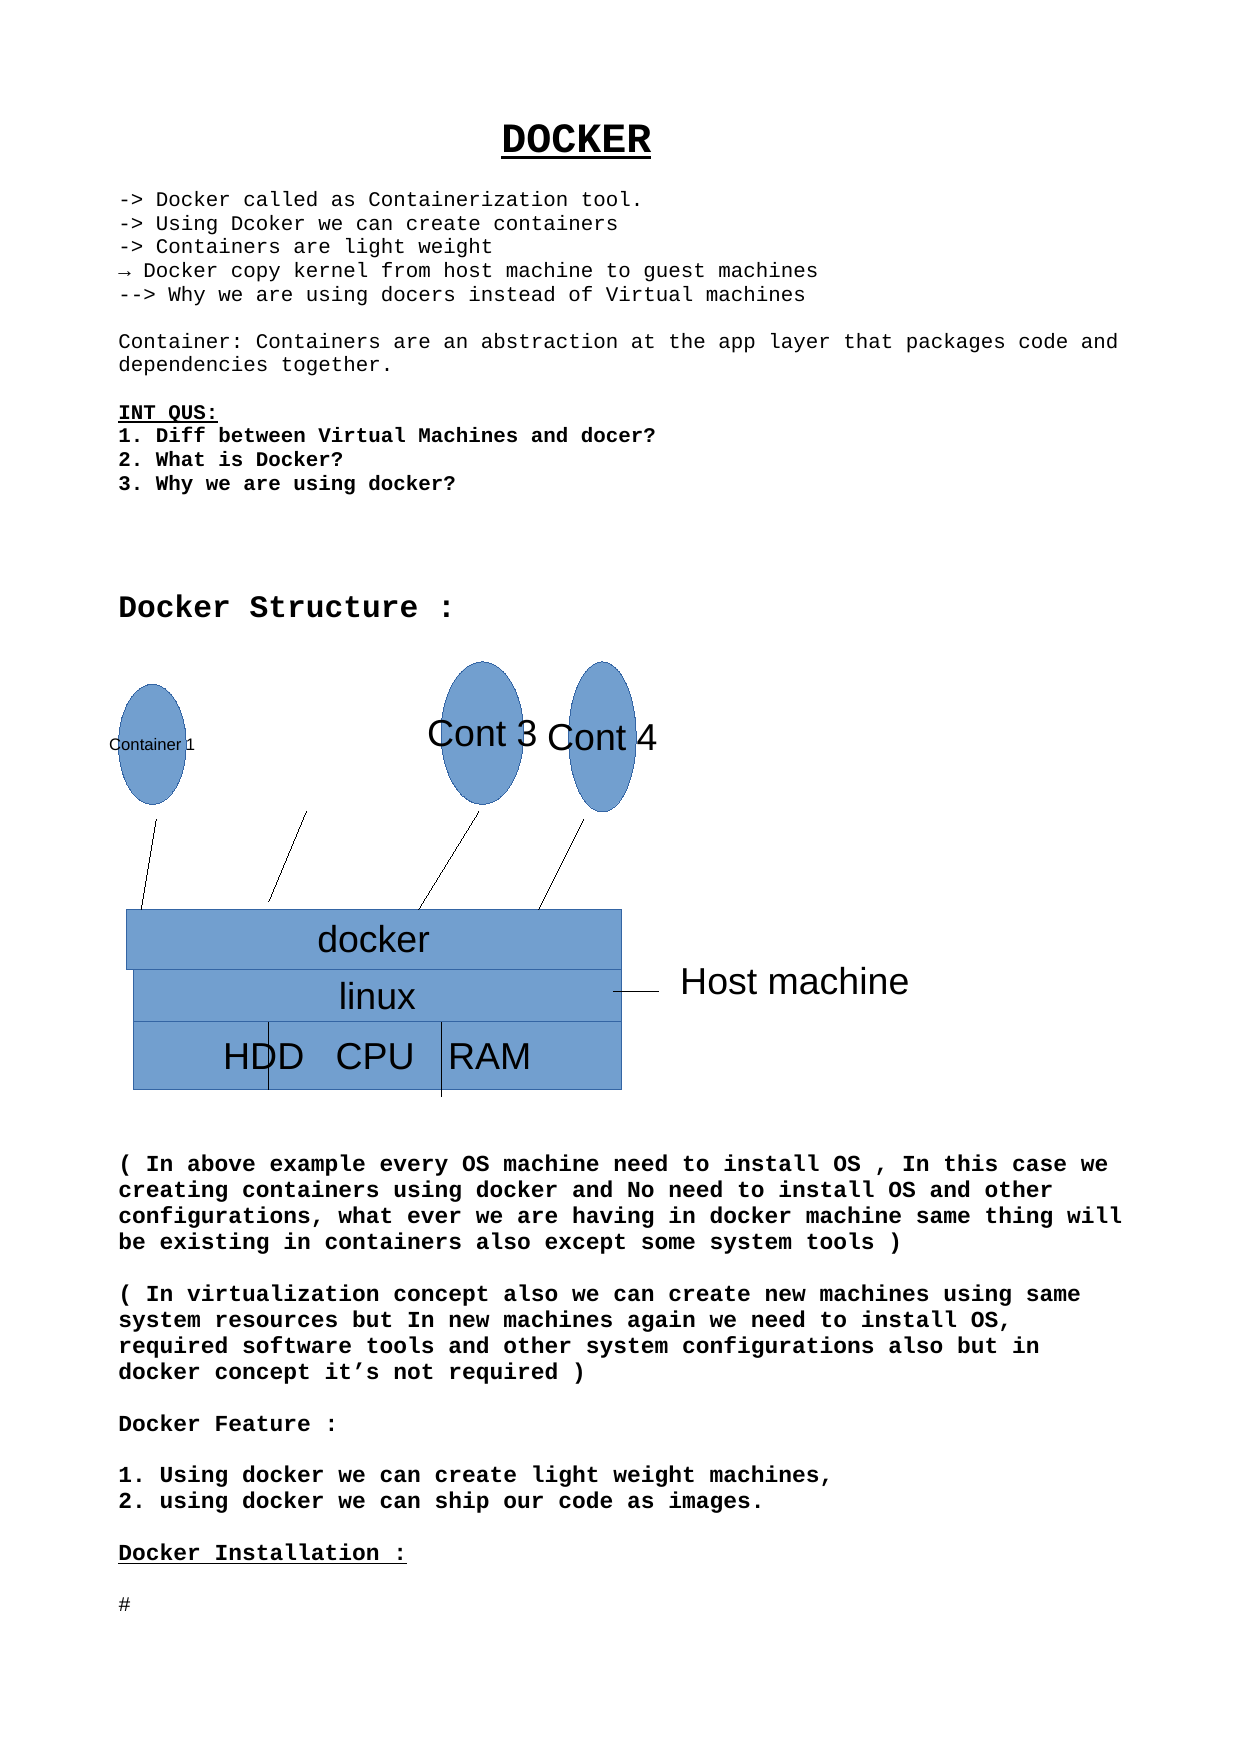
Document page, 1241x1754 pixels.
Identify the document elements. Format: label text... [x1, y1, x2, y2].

text DOCKER [118, 118, 1122, 165]
text -> Using Dcoker we can create containers [118, 213, 1122, 236]
text ( In above example every OS machine need to install OS , In this case we creating containers using docker and No need to install OS and other configurations, what ever we are having in docker machine same thing will be existing in containers also except some system tools ) [118, 1153, 1122, 1256]
text -> Docker called as Containerization tool. [118, 189, 1122, 213]
text 2. using docker we can ship our code as images. [118, 1490, 1122, 1516]
text -> Containers are light weight [118, 236, 1122, 260]
text → Docker copy kernel from host machine to guest machines [118, 260, 1122, 283]
text 1. Diff between Virtual Machines and docer? [118, 425, 1122, 449]
text ( In virtualization concept also we can create new machines using same system resources but In new machines again we need to install OS, required software tools and other system configurations also but in docker concept it’s not required ) [118, 1282, 1122, 1386]
text Container: Containers are an abstraction at the app layer that packages code and dependencies together. [118, 331, 1122, 378]
text Docker Feature : [118, 1412, 1122, 1438]
text Docker Structure : [118, 591, 1122, 626]
text --> Why we are using docers instead of Virtual machines [118, 283, 1122, 307]
text INT QUS: [118, 402, 1122, 425]
text 1. Using docker we can create light weight machines, [118, 1464, 1122, 1490]
text # [118, 1593, 1122, 1617]
text 2. What is Docker? [118, 449, 1122, 473]
text Docker Installation : [118, 1542, 1122, 1568]
text 3. Why we are using docker? [118, 473, 1122, 496]
